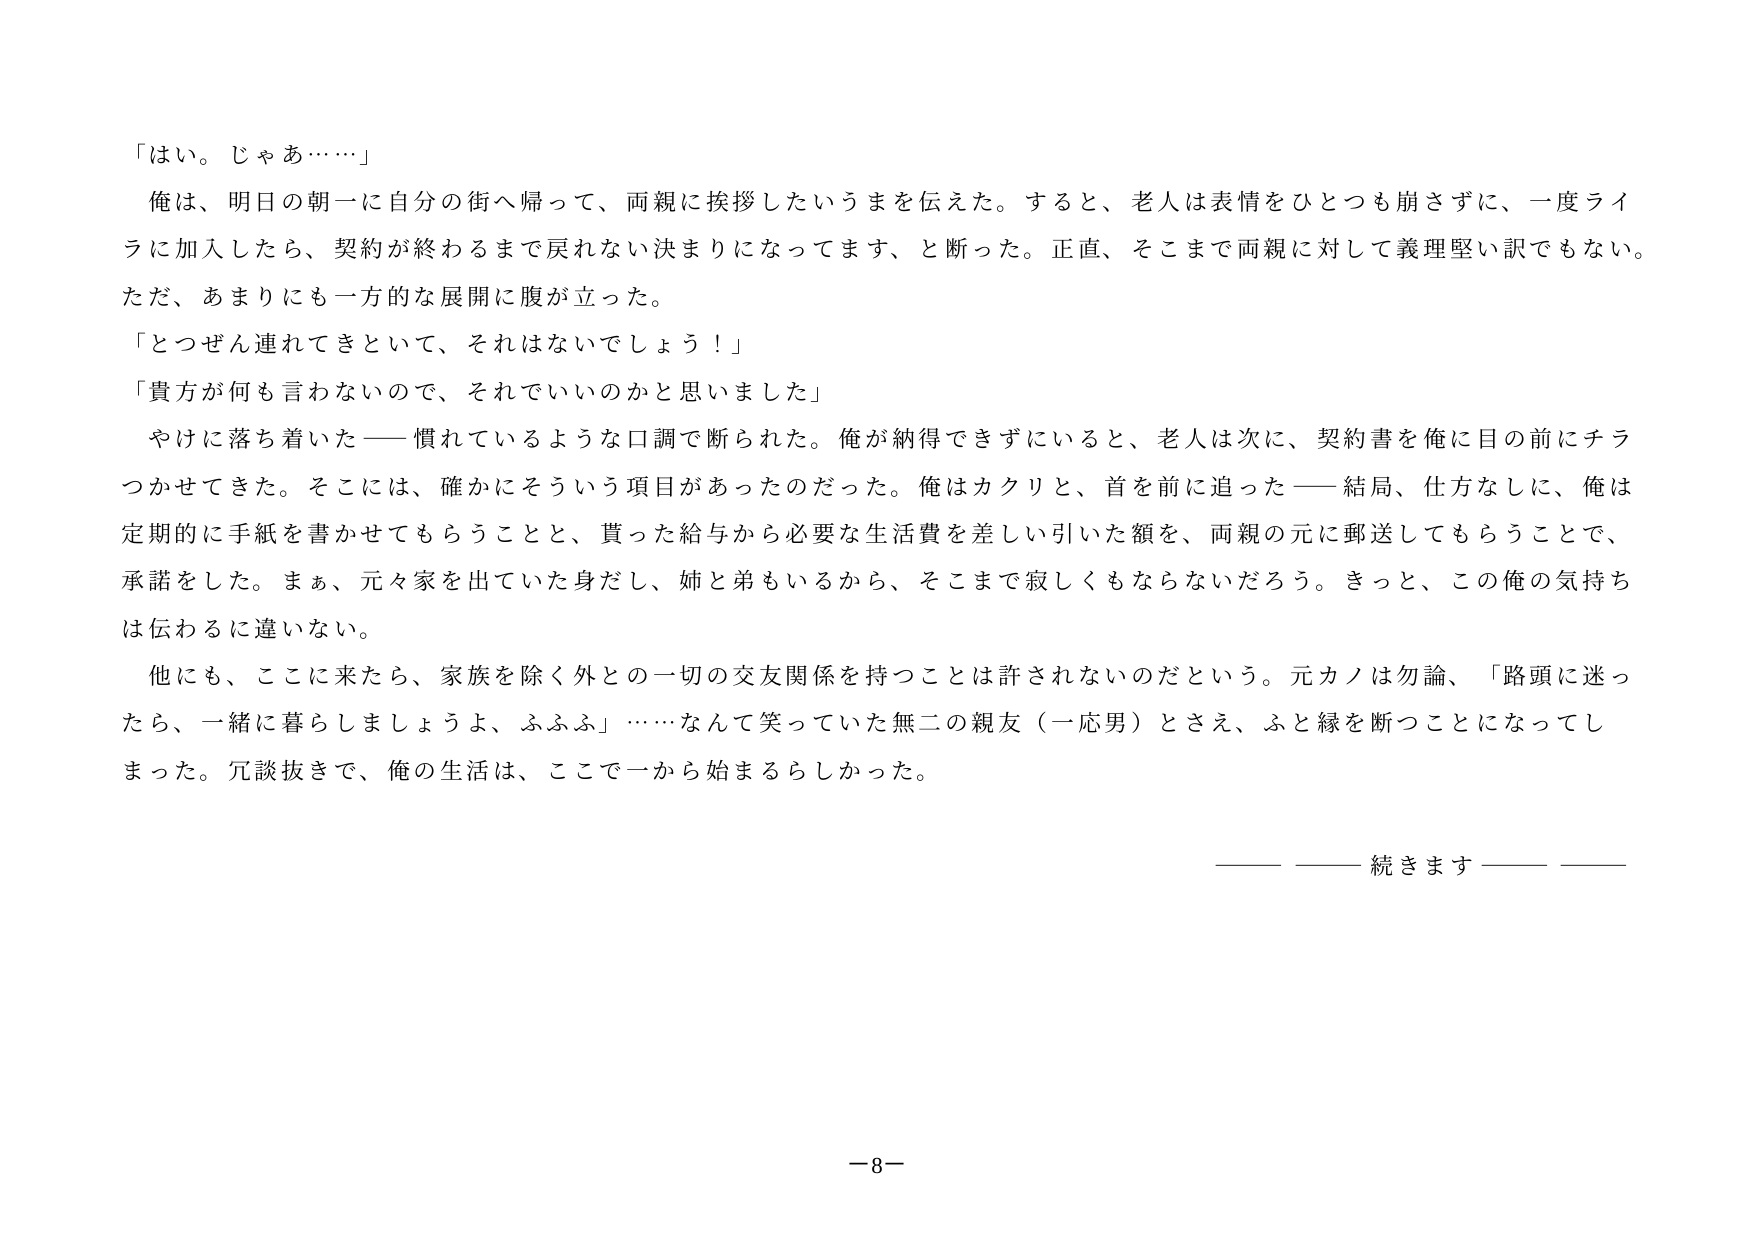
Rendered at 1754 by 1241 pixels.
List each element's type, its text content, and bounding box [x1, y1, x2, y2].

text ――――――続きます―――――― [120, 830, 1634, 877]
text 俺は、明日の朝一に自分の街へ帰って、両親に挨拶したいうまを伝えた。すると、老人は表情をひとつも崩さずに、一度ライラに加入したら、契約が終わるまで戻れない決まりになってます、と断った。正直、そこまで両親に対して義理堅い訳でもない。ただ、あまりにも一方的な展開に腹が立った。 [120, 166, 1634, 309]
text 「はい。じゃあ……」 [120, 119, 1634, 166]
text 「とつぜん連れてきといて、それはないでしょう！」 [120, 309, 1634, 356]
text 「貴方が何も言わないので、それでいいのかと思いました」 [120, 356, 1634, 403]
text やけに落ち着いた――慣れているような口調で断られた。俺が納得できずにいると、老人は次に、契約書を俺に目の前にチラつかせてきた。そこには、確かにそういう項目があったのだった。俺はカクリと、首を前に追った――結局、仕方なしに、俺は定期的に手紙を書かせてもらうことと、貰った給与から必要な生活費を差しい引いた額を、両親の元に郵送してもらうことで、承諾をした。まぁ、元々家を出ていた身だし、姉と弟もいるから、そこまで寂しくもならないだろう。きっと、この俺の気持ちは伝わるに違いない。 [120, 403, 1634, 640]
text 他にも、ここに来たら、家族を除く外との一切の交友関係を持つことは許されないのだという。元カノは勿論、「路頭に迷ったら、一緒に暮らしましょうよ、ふふふ」……なんて笑っていた無二の親友（一応男）とさえ、ふと縁を断つことになってしまった。冗談抜きで、俺の生活は、ここで一から始まるらしかった。 [120, 640, 1634, 783]
